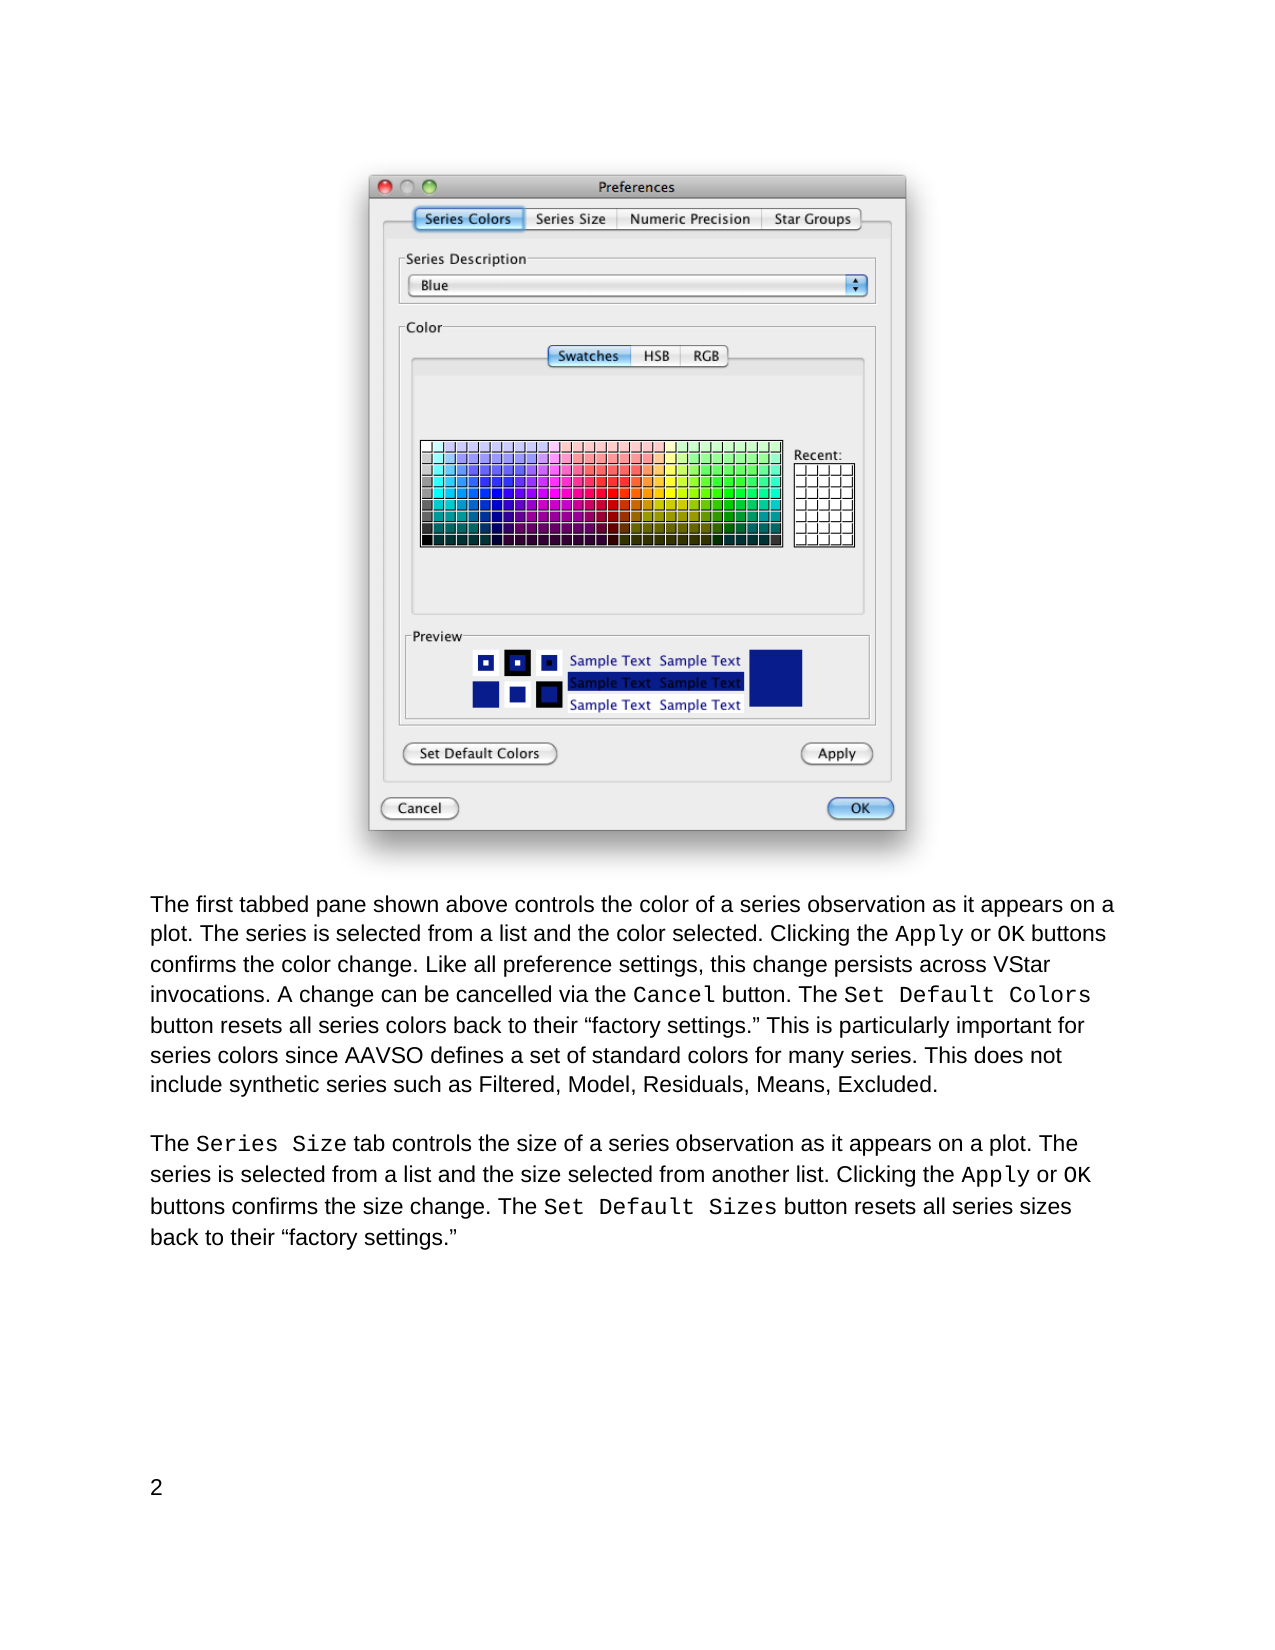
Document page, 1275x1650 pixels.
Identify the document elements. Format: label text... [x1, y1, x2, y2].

text The first tabbed pane shown above controls the color of a series observation as it appears on a plot. The series is selected from a list and the color selected. Clicking the Apply or OK buttons confirms the color change. Like all preference settings, this change persists across VStar invocations. A change can be cancelled via the Cancel button. The Set Default Colors button resets all series colors back to their “factory settings.” This is particularly important for series colors since AAVSO defines a set of standard colors for many series. This does not include synthetic series such as Filtered, Model, Residuals, Means, Excluded. [150, 891, 1125, 1097]
picture [327, 150, 948, 888]
text The Series Size tab controls the size of a series observation as it appears on a plot. The series is selected from a list and the size selected from another list. Clicking the Apply or OK buttons confirms the size change. The Set Default Sizes button resets all series sizes back to their “factory settings.” [150, 1130, 1125, 1250]
